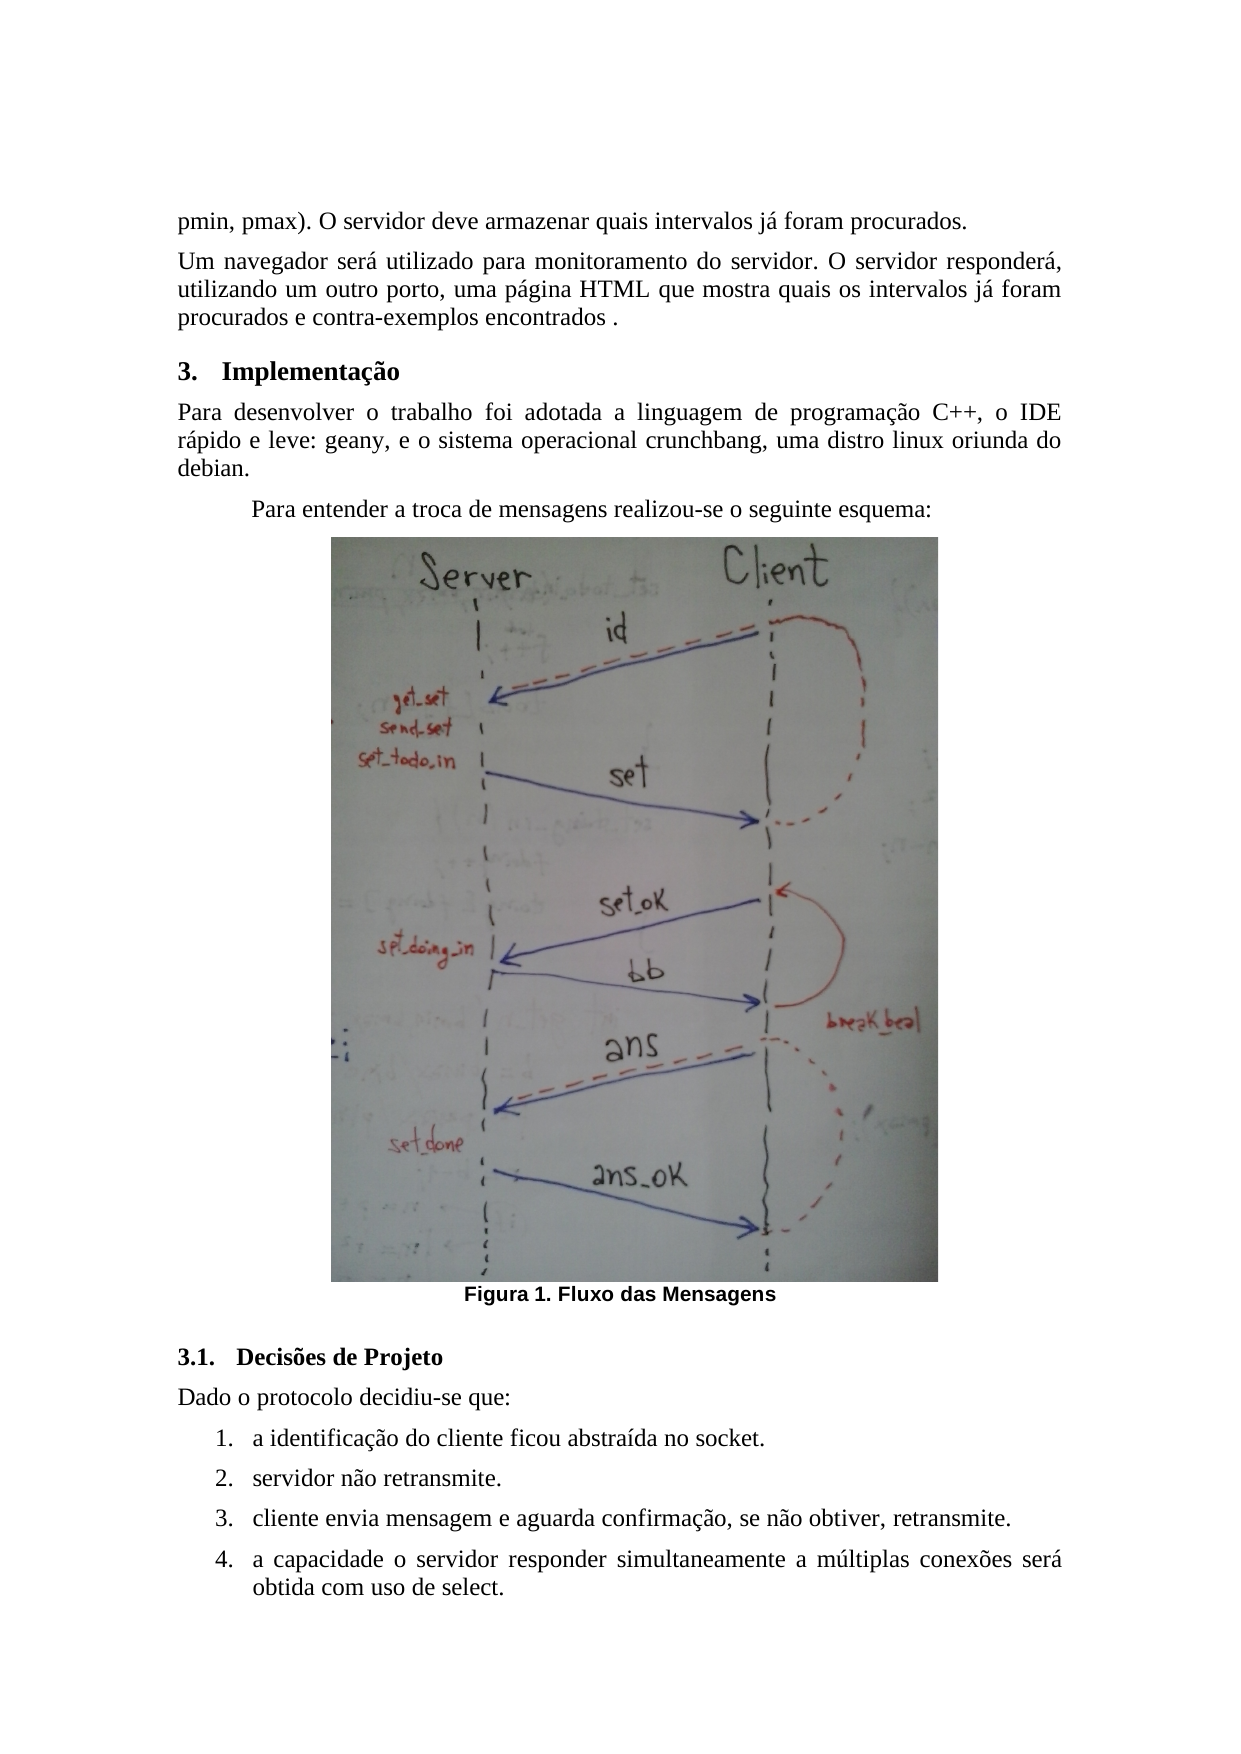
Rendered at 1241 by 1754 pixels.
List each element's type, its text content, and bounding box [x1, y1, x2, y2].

picture [331, 537, 939, 1282]
text Para entender a troca de mensagens realizou-se o seguinte esquema: [177, 495, 1063, 523]
list servidor não retransmite. [215, 1464, 1063, 1492]
title Implementação [177, 356, 1063, 386]
text Para desenvolver o trabalho foi adotada a linguagem de programação C++, o IDE rápido e leve: geany, e o sistema operacional crunchbang, uma distro linux oriunda do debian. [177, 398, 1063, 482]
list a identificação do cliente ficou abstraída no socket. [215, 1423, 1063, 1452]
text pmin, pmax). O servidor deve armazenar quais intervalos já foram procurados. [177, 207, 1063, 235]
text Figura 1. Fluxo das Mensagens [177, 535, 1063, 1306]
title Decisões de Projeto [177, 1343, 1063, 1371]
list cliente envia mensagem e aguarda confirmação, se não obtiver, retransmite. [215, 1504, 1063, 1532]
text Dado o protocolo decidiu-se que: [177, 1383, 1063, 1411]
list a capacidade o servidor responder simultaneamente a múltiplas conexões será obtida com uso de select. [215, 1545, 1063, 1601]
text Um navegador será utilizado para monitoramento do servidor. O servidor responderá, utilizando um outro porto, uma página HTML que mostra quais os intervalos já foram procurados e contra-exemplos encontrados . [177, 247, 1063, 331]
